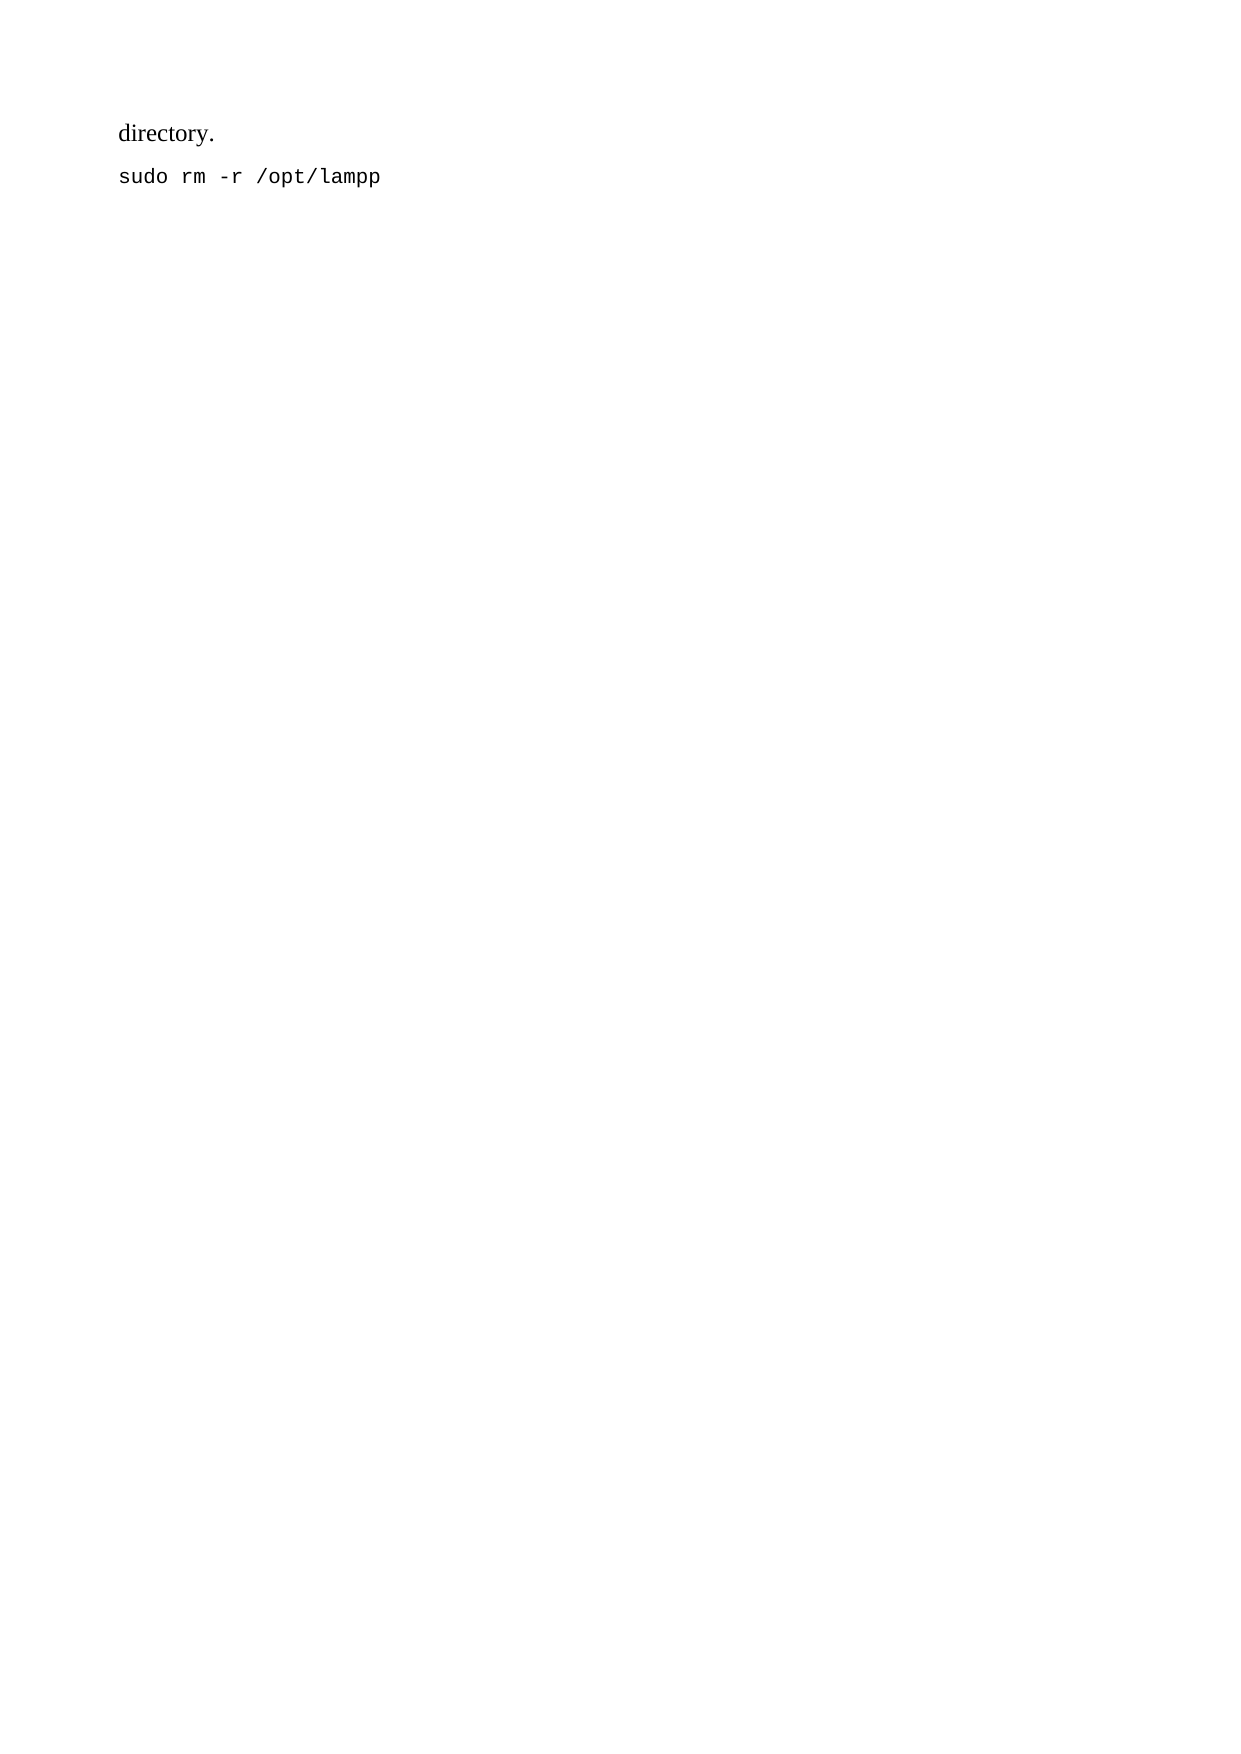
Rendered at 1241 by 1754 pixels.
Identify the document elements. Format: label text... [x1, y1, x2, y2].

text directory. [118, 118, 1122, 147]
text sudo rm -r /opt/lampp [118, 166, 1122, 189]
